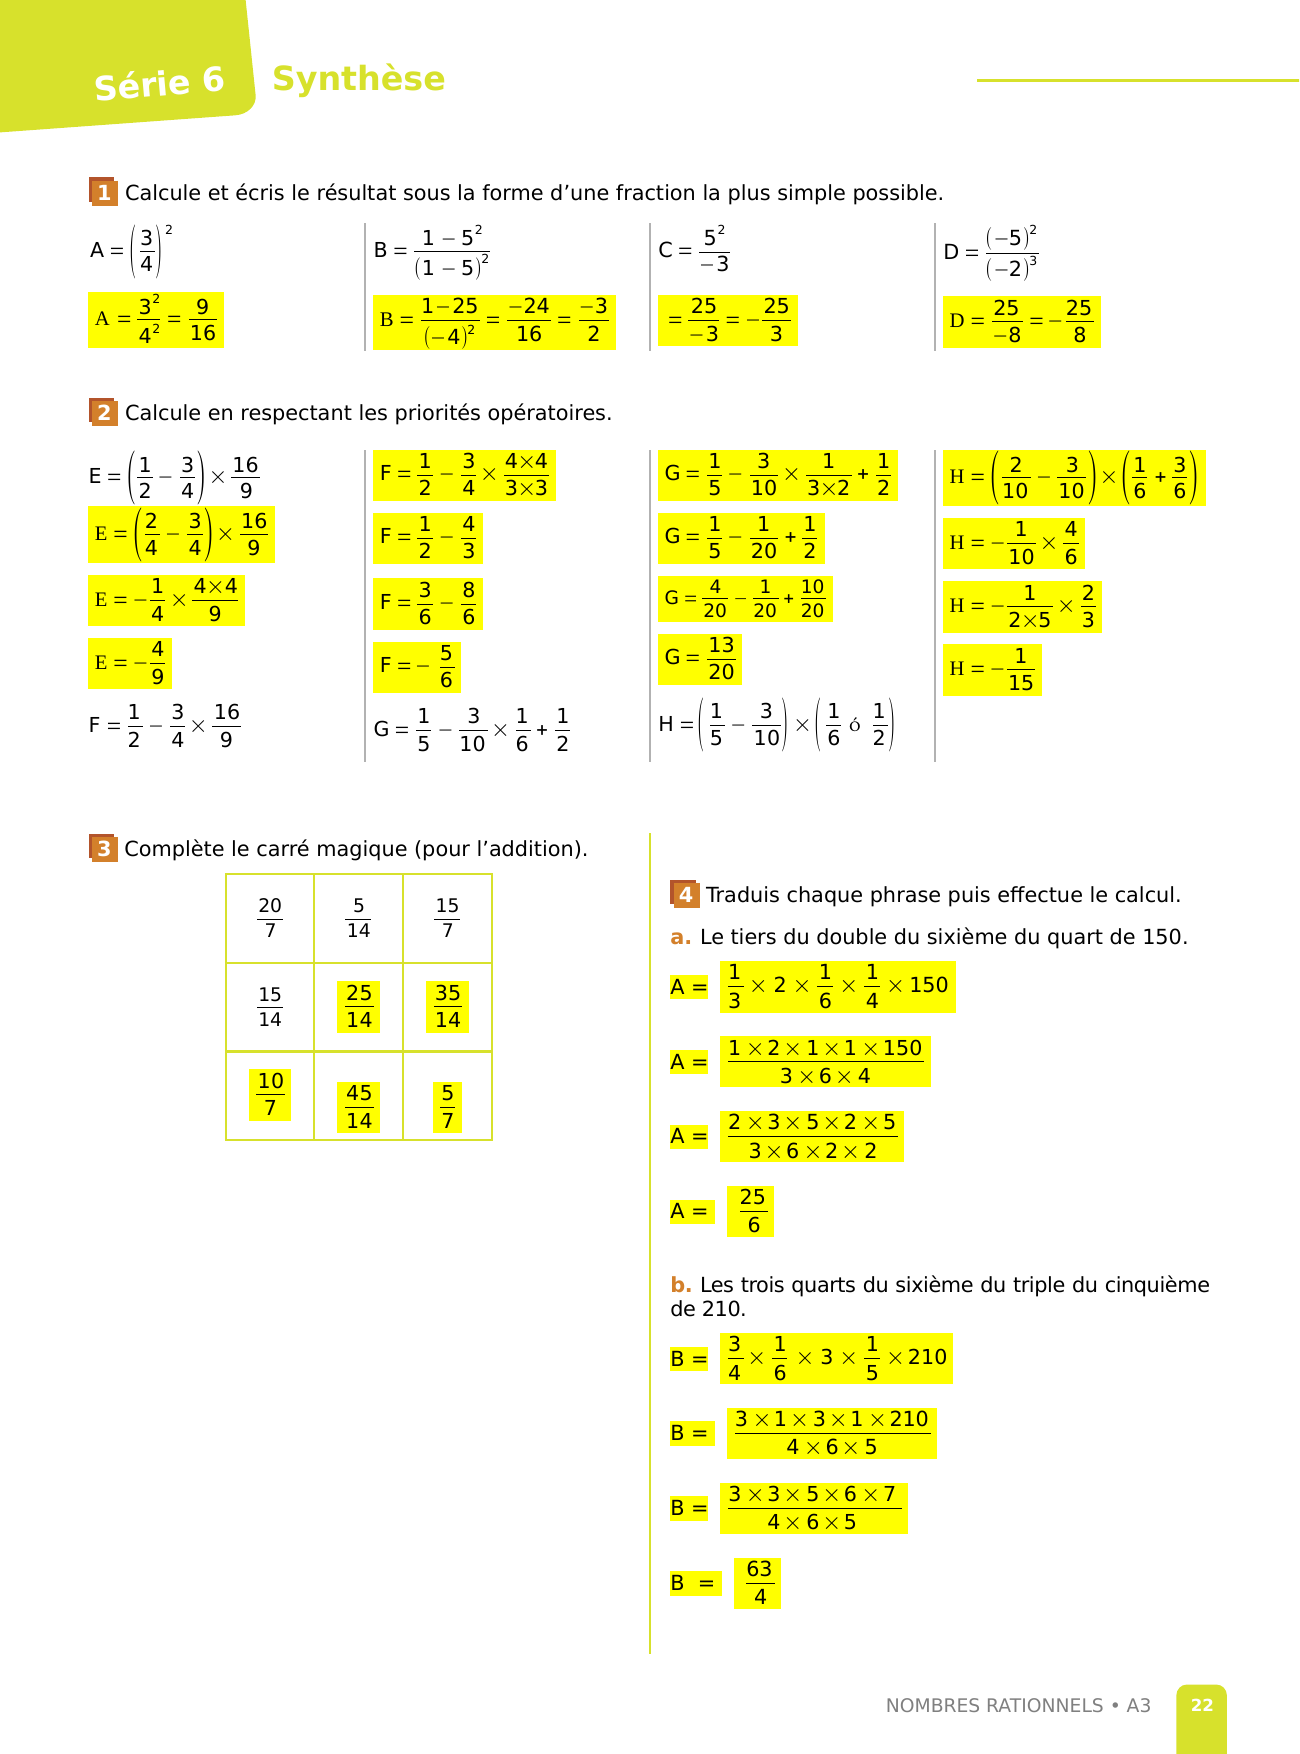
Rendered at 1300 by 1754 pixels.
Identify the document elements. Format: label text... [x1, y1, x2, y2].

table_cell [404, 964, 491, 1050]
list [908, 1483, 1211, 1534]
list A = [670, 1186, 727, 1237]
list [904, 1111, 1211, 1162]
table_cell [227, 1053, 313, 1139]
table_cell [404, 1053, 491, 1139]
subtitle Calcule en respectant les priorités opératoires. [114, 398, 1211, 426]
list B = [670, 1333, 720, 1384]
list B = [670, 1408, 727, 1459]
subtitle Complète le carré magique (pour l’addition). [88, 833, 629, 861]
list B = [670, 1483, 720, 1534]
list Les trois quarts du sixième du triple du cinquième de 210. [670, 1273, 1211, 1321]
subtitle Calcule et écris le résultat sous la forme d’une fraction la plus simple possible. [114, 177, 1211, 206]
table_cell [227, 964, 313, 1050]
table_header [404, 875, 491, 962]
subtitle Traduis chaque phrase puis effectue le calcul. [670, 879, 1211, 907]
list A = [670, 1111, 720, 1162]
list [774, 1186, 1211, 1237]
list A = [670, 961, 720, 1013]
list A = [670, 1036, 720, 1087]
table_header [227, 875, 313, 962]
table_cell [315, 1053, 402, 1139]
list [931, 1036, 1211, 1087]
list [781, 1558, 1211, 1609]
table_header [315, 875, 402, 962]
list [956, 961, 1211, 1013]
list B = [670, 1558, 734, 1609]
table_cell [315, 964, 402, 1050]
list Le tiers du double du sixième du quart de 150. [670, 925, 1211, 949]
list [953, 1333, 1211, 1384]
list [937, 1408, 1211, 1459]
